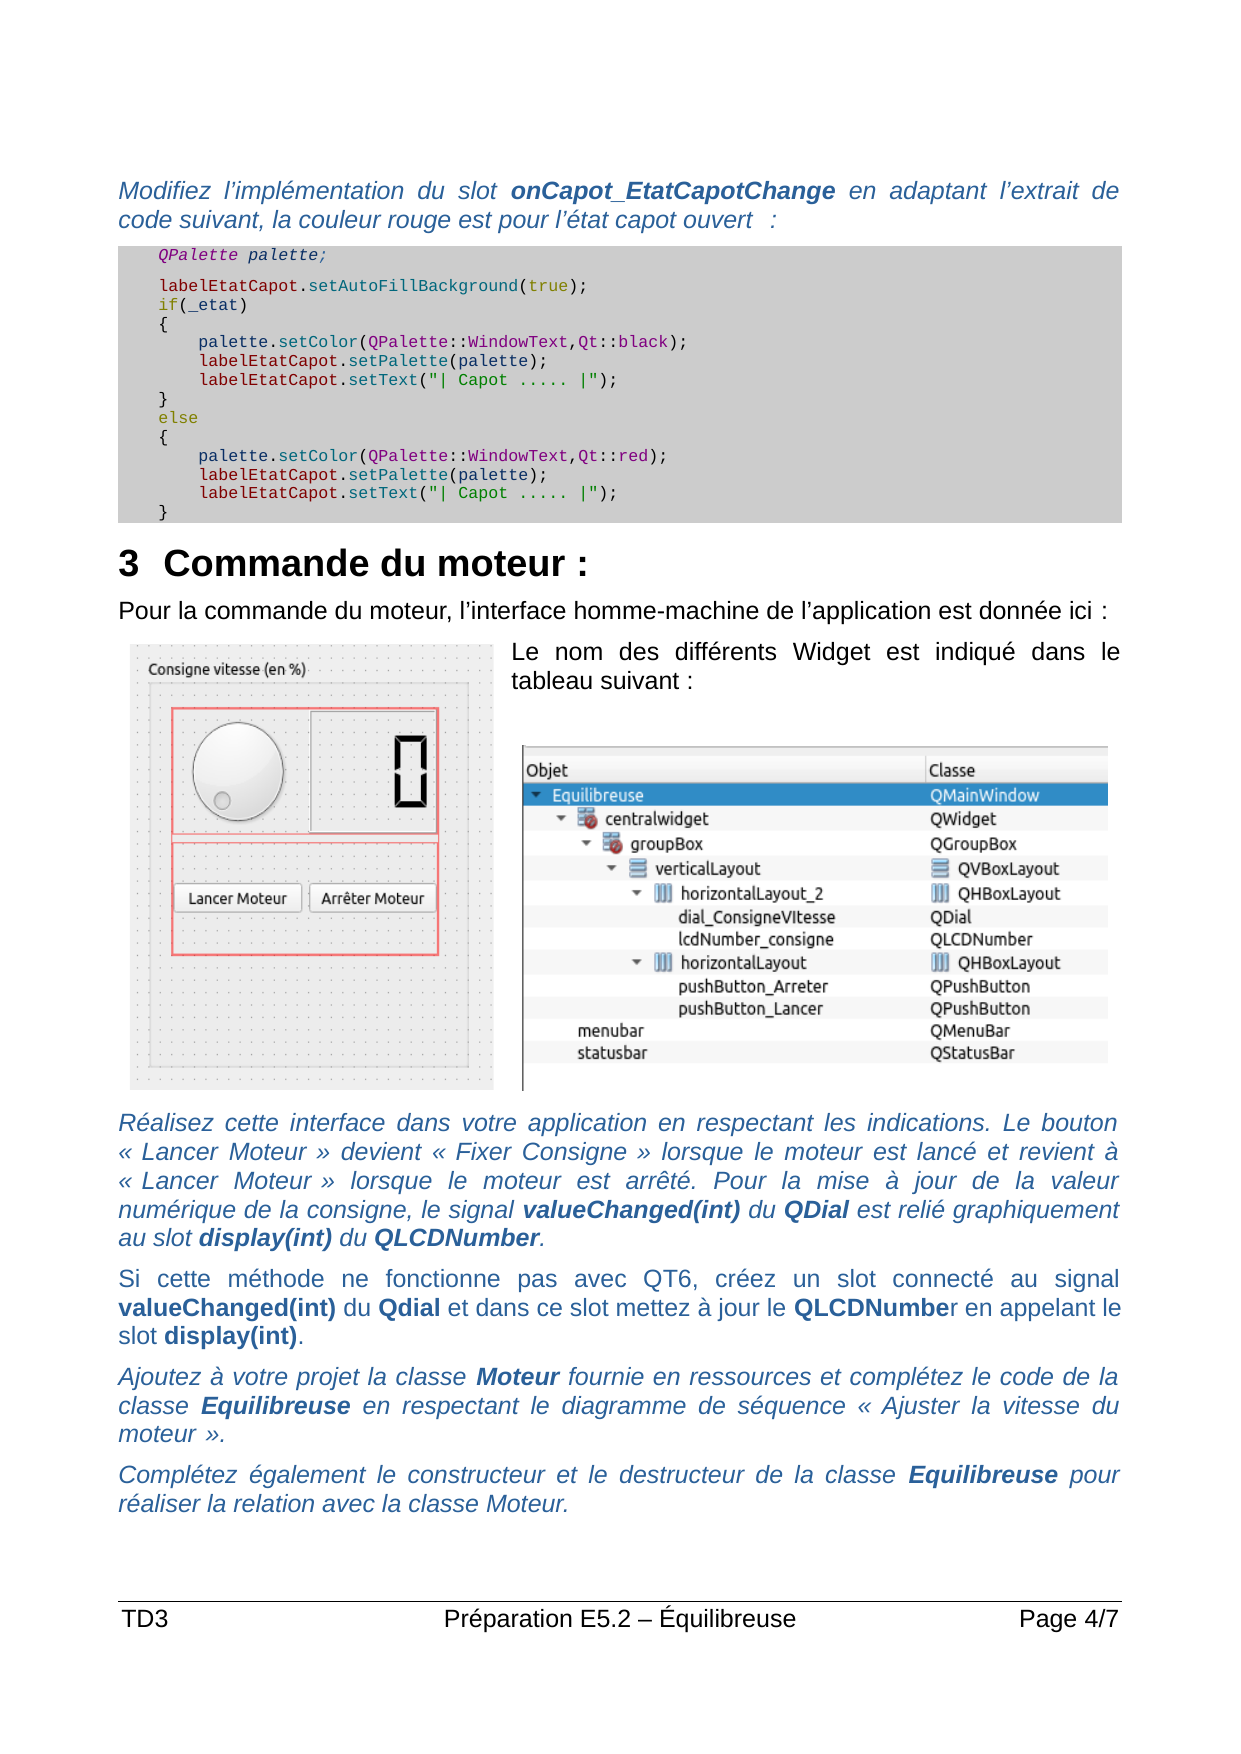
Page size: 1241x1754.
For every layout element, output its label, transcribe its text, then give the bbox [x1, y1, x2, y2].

text if(_etat) [118, 296, 1122, 315]
text labelEtatCapot.setText("| Capot ..... |"); [118, 372, 1122, 391]
picture [516, 745, 1108, 1091]
text Modifiez l’implémentation du slot onCapot_EtatCapotChange en adaptant l’extrait de code suivant, la couleur rouge est pour l’état capot ouvert : [118, 176, 1122, 234]
text palette.setColor(QPalette::WindowText,Qt::red); [118, 447, 1122, 466]
text { [118, 315, 1122, 334]
text QPalette palette; [118, 246, 1122, 265]
text palette.setColor(QPalette::WindowText,Qt::black); [118, 334, 1122, 353]
text labelEtatCapot.setAutoFillBackground(true); [118, 277, 1122, 296]
text Le nom des différents Widget est indiqué dans le tableau suivant : [118, 637, 1122, 694]
text Si cette méthode ne fonctionne pas avec QT6, créez un slot connecté au signal valueChanged(int) du Qdial et dans ce slot mettez à jour le QLCDNumber en appelant le slot display(int). [118, 1264, 1122, 1350]
text } [118, 504, 1122, 523]
text Ajoutez à votre projet la classe Moteur fournie en ressources et complétez le code de la classe Equilibreuse en respectant le diagramme de séquence « Ajuster la vitesse du moteur ». [118, 1362, 1122, 1448]
subtitle Commande du moteur : [118, 540, 1122, 584]
text labelEtatCapot.setPalette(palette); [118, 353, 1122, 372]
text labelEtatCapot.setPalette(palette); [118, 466, 1122, 485]
text Complétez également le constructeur et le destructeur de la classe Equilibreuse pour réaliser la relation avec la classe Moteur. [118, 1460, 1122, 1517]
text Pour la commande du moteur, l’interface homme-machine de l’application est donnée ici : [118, 596, 1122, 625]
text Réalisez cette interface dans votre application en respectant les indications. Le bouton « Lancer Moteur » devient « Fixer Consigne » lorsque le moteur est lancé et revient à « Lancer Moteur » lorsque le moteur est arrêté. Pour la mise à jour de la valeur numérique de la consigne, le signal valueChanged(int) du QDial est relié graphiquement au slot display(int) du QLCDNumber. [118, 747, 1122, 1252]
text } [118, 391, 1122, 409]
text else [118, 409, 1122, 428]
picture [129, 644, 494, 1090]
text labelEtatCapot.setText("| Capot ..... |"); [118, 485, 1122, 504]
text { [118, 428, 1122, 447]
